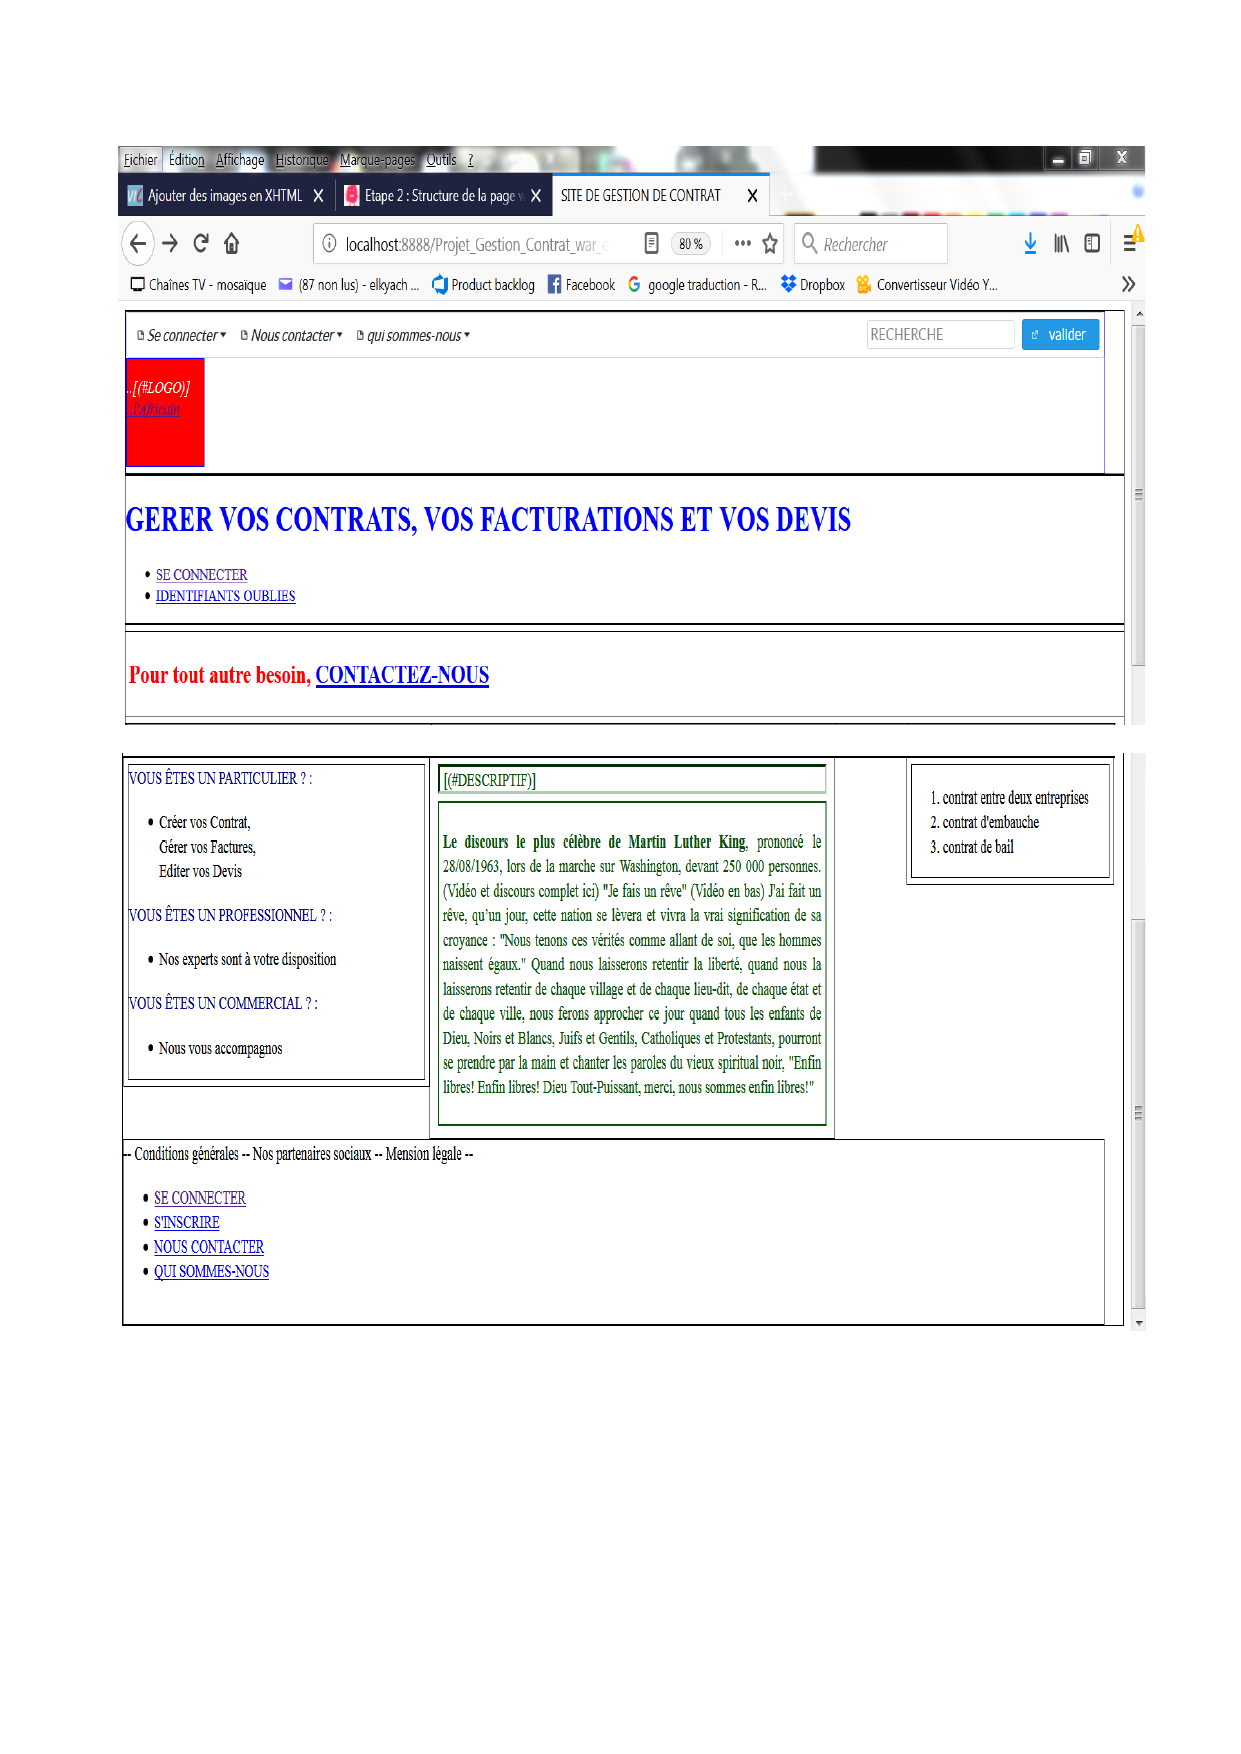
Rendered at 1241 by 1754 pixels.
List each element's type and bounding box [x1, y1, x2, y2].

picture [118, 753, 1146, 1331]
picture [118, 146, 1146, 725]
